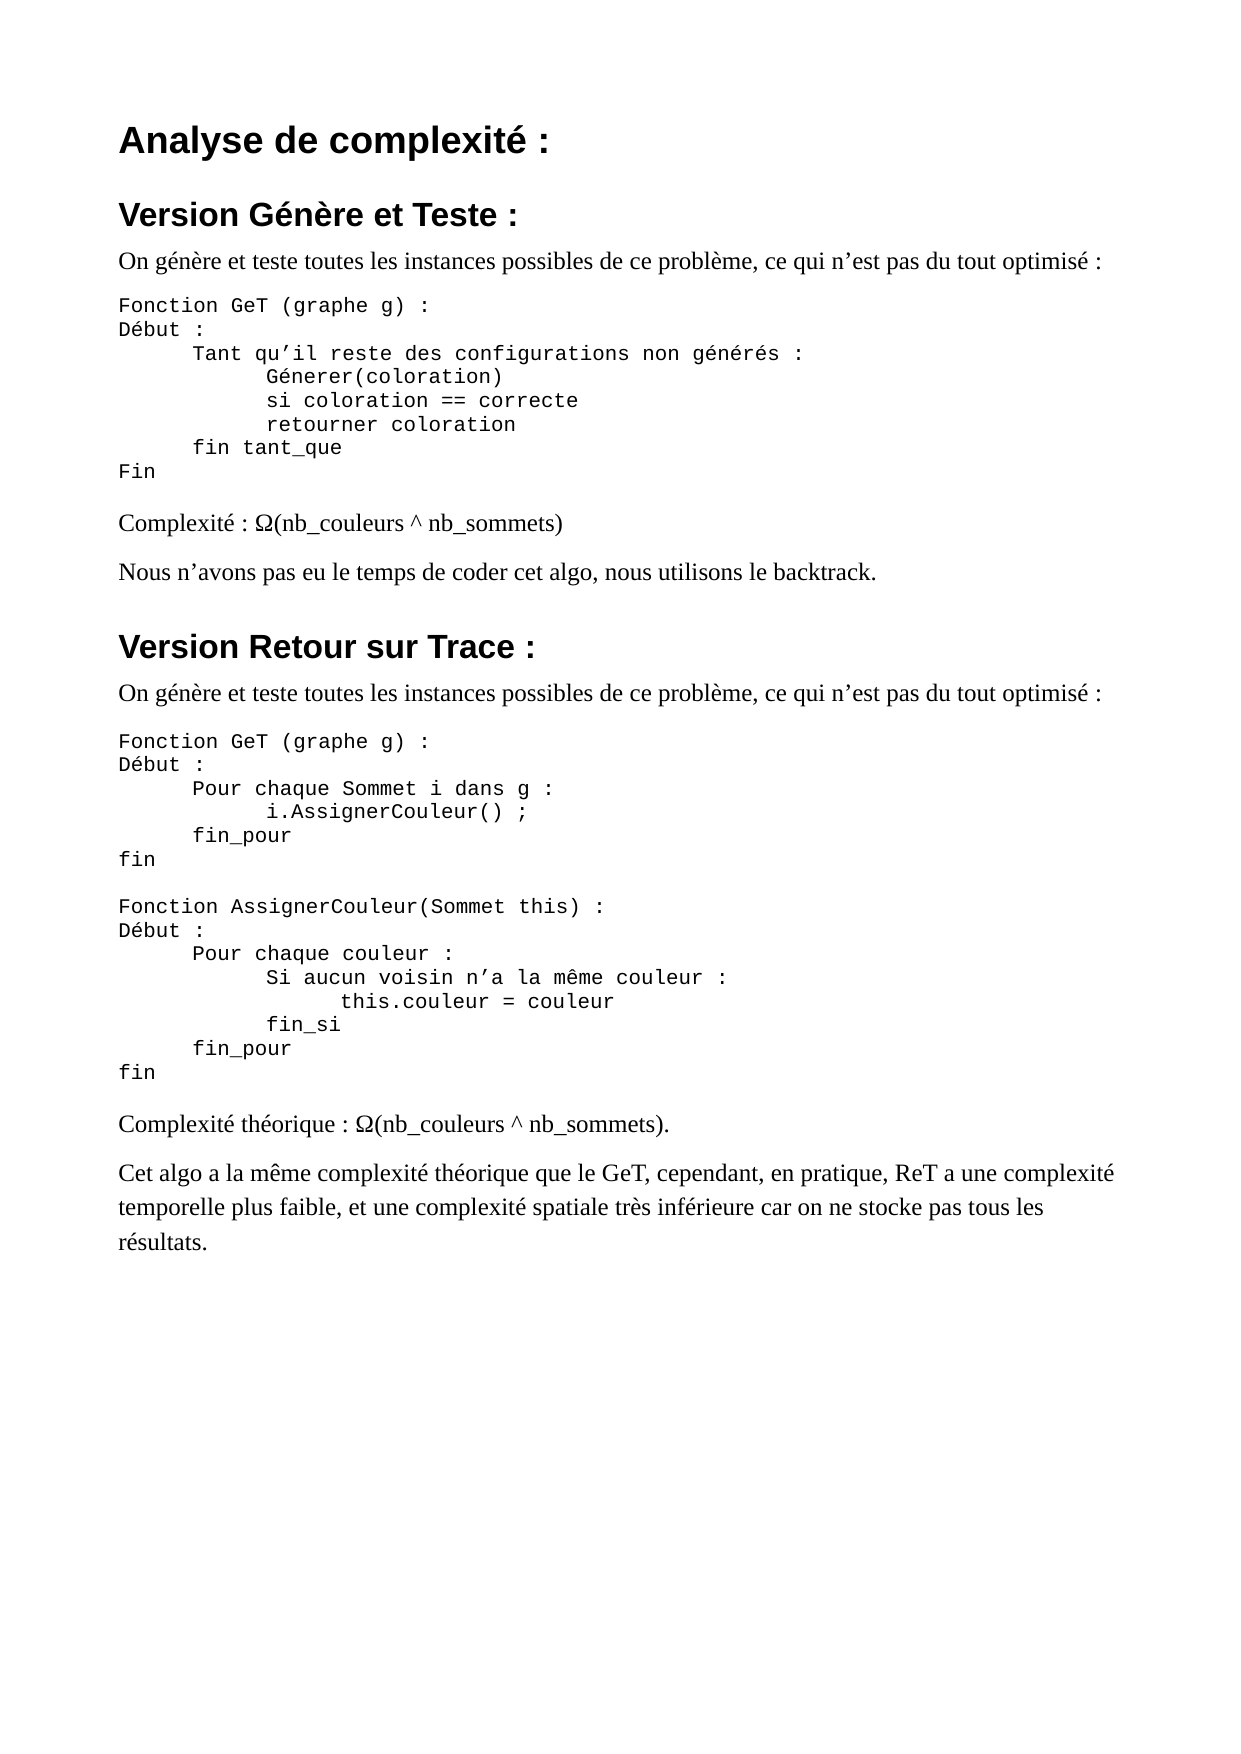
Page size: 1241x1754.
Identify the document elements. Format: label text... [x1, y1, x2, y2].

text Fin [118, 461, 1122, 484]
text Si aucun voisin n’a la même couleur : [118, 967, 1122, 991]
text Début : [118, 920, 1122, 943]
text fin [118, 849, 1122, 872]
text this.couleur = couleur [118, 991, 1122, 1014]
text retourner coloration [118, 413, 1122, 437]
subtitle Version Génère et Teste : [118, 195, 1122, 234]
text Début : [118, 754, 1122, 778]
text On génère et teste toutes les instances possibles de ce problème, ce qui n’est pas du tout optimisé : [118, 246, 1122, 275]
subtitle Version Retour sur Trace : [118, 627, 1122, 666]
text Complexité théorique : Ω(nb_couleurs ^ nb_sommets). [118, 1109, 1122, 1138]
text fin [118, 1062, 1122, 1085]
text fin_pour [118, 1038, 1122, 1062]
text fin tant_que [118, 437, 1122, 461]
subtitle Analyse de complexité : [118, 118, 1122, 162]
text Fonction GeT (graphe g) : [118, 295, 1122, 319]
text si coloration == correcte [118, 390, 1122, 413]
text Tant qu’il reste des configurations non générés : [118, 343, 1122, 366]
text Complexité : Ω(nb_couleurs ^ nb_sommets) [118, 508, 1122, 537]
text Fonction AssignerCouleur(Sommet this) : [118, 896, 1122, 920]
text i.AssignerCouleur() ; [118, 802, 1122, 825]
text Cet algo a la même complexité théorique que le GeT, cependant, en pratique, ReT a une complexité temporelle plus faible, et une complexité spatiale très inférieure car on ne stocke pas tous les résultats. [118, 1158, 1122, 1256]
text Nous n’avons pas eu le temps de coder cet algo, nous utilisons le backtrack. [118, 557, 1122, 586]
text Génerer(coloration) [118, 366, 1122, 390]
text Début : [118, 319, 1122, 343]
text Pour chaque couleur : [118, 943, 1122, 967]
text fin_si [118, 1014, 1122, 1038]
text Fonction GeT (graphe g) : [118, 731, 1122, 754]
text Pour chaque Sommet i dans g : [118, 778, 1122, 802]
text On génère et teste toutes les instances possibles de ce problème, ce qui n’est pas du tout optimisé : [118, 678, 1122, 707]
text fin_pour [118, 825, 1122, 849]
